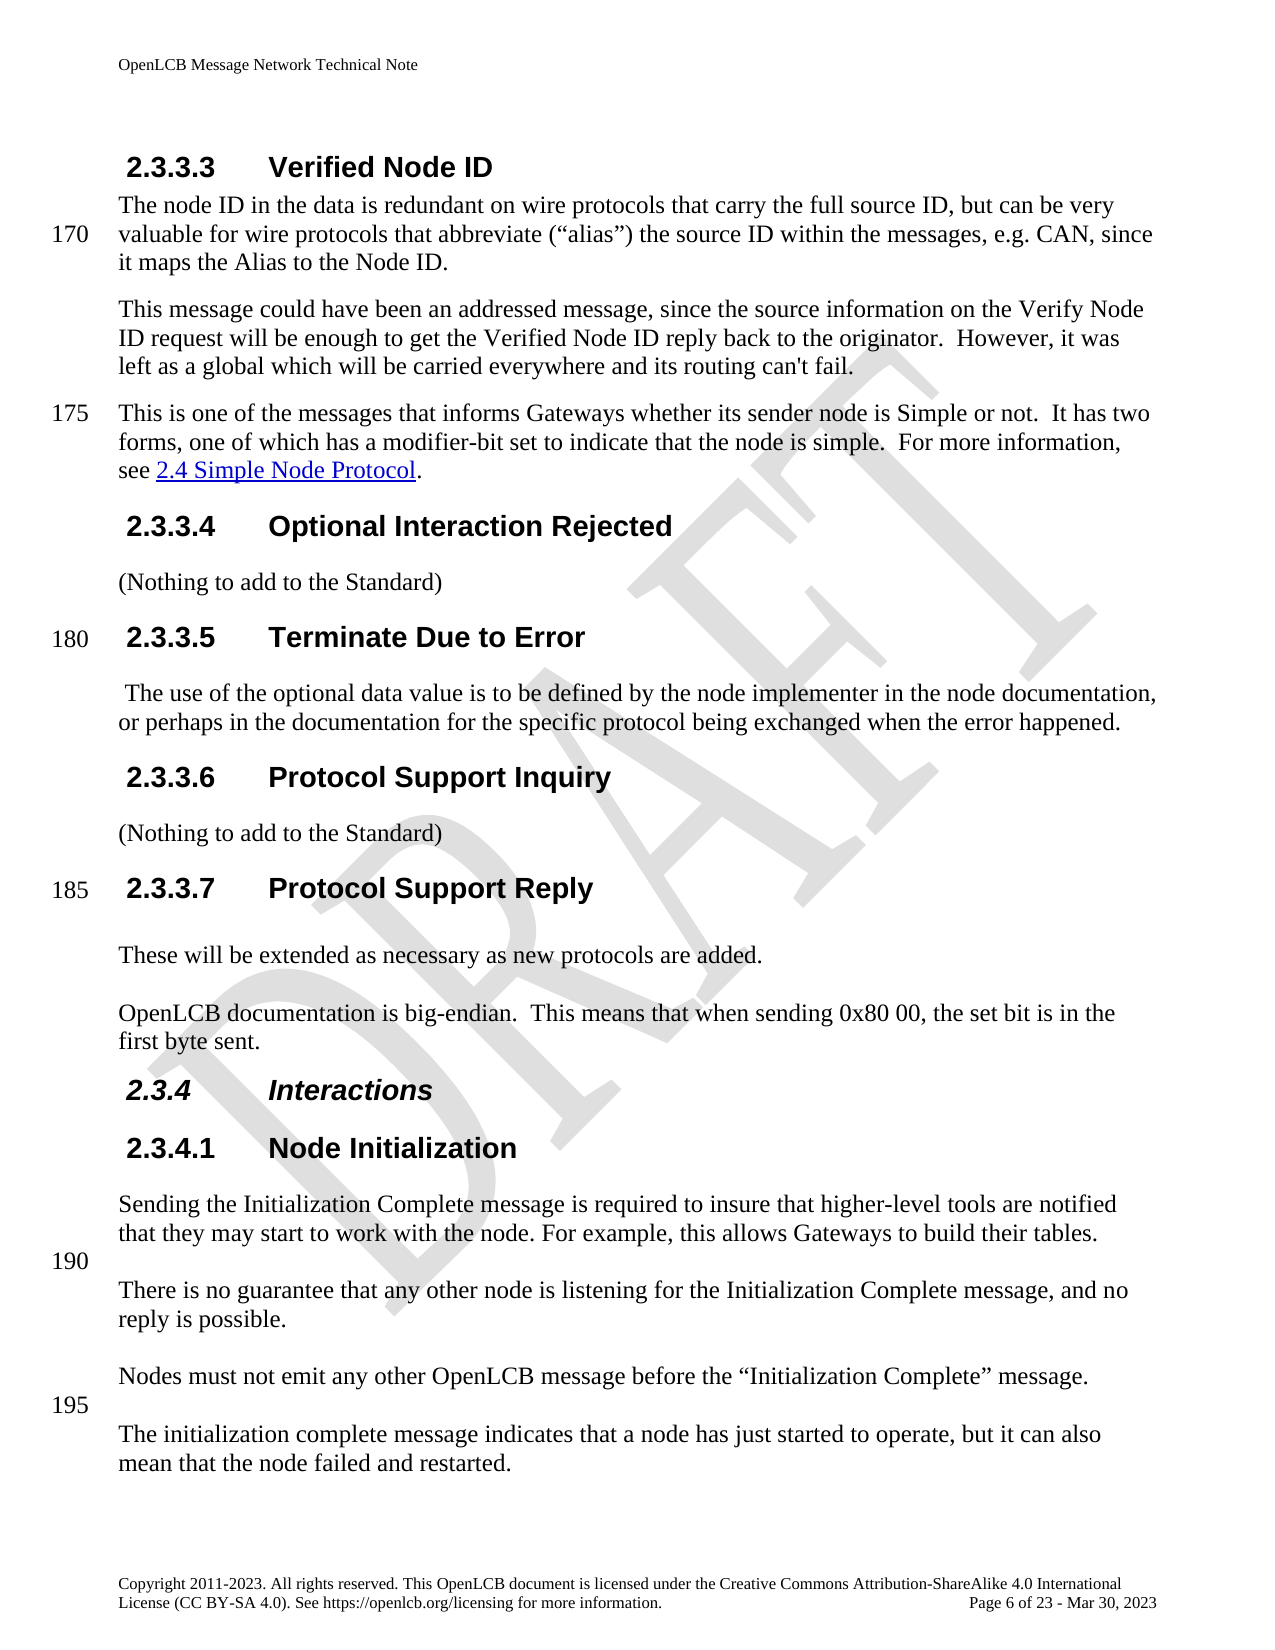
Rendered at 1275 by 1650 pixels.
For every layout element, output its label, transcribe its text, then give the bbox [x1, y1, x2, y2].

text There is no guarantee that any other node is listening for the Initialization Complete message, and no reply is possible. [118, 1275, 1157, 1333]
subtitle [740, 620, 829, 654]
subtitle Protocol Support Inquiry [694, 760, 868, 794]
subtitle Node Initialization [118, 1131, 280, 1165]
text These will be extended as necessary as new protocols are added. [707, 940, 1157, 969]
text OpenLCB documentation is big-endian. This means that when sending 0x80 00, the set bit is in the first byte sent. [118, 998, 216, 1055]
subtitle Interactions [562, 1073, 1157, 1106]
text (Nothing to add to the Standard) [627, 818, 686, 847]
text These will be extended as necessary as new protocols are added. [118, 940, 412, 969]
text The initialization complete message indicates that a node has just started to operate, but it can also mean that the node failed and restarted. [118, 1419, 1157, 1476]
text (Nothing to add to the Standard) [118, 567, 647, 595]
text (Nothing to add to the Standard) [785, 818, 1157, 847]
subtitle Node Initialization [291, 1131, 464, 1165]
subtitle Interactions [447, 1073, 549, 1106]
text OpenLCB documentation is big-endian. This means that when sending 0x80 00, the set bit is in the first byte sent. [205, 1002, 381, 1055]
subtitle Protocol Support Inquiry [118, 760, 591, 794]
subtitle [708, 509, 786, 542]
text Nodes must not emit any other OpenLCB message before the “Initialization Complete” message. [118, 1361, 1157, 1390]
subtitle Protocol Support Reply [665, 871, 807, 905]
subtitle [1058, 620, 1157, 654]
subtitle Interactions [233, 1073, 429, 1106]
text The use of the optional data value is to be defined by the node implementer in the node documentation, or perhaps in the documentation for the specific protocol being exchanged when the error happened. [564, 678, 809, 735]
subtitle [947, 509, 1157, 542]
subtitle Optional Interaction Rejected [118, 509, 705, 542]
text This message could have been an addressed message, since the source information on the Verify Node ID request will be enough to get the Verified Node ID reply back to the originator. However, it was left as a global which will be carried everywhere and its routing can't fail. [118, 294, 1157, 380]
text The node ID in the data is redundant on wire protocols that carry the full source ID, but can be very valuable for wire protocols that abbreviate (“alias”) the source ID within the messages, e.g. CAN, since it maps the Alias to the Node ID. [118, 190, 1157, 276]
text (Nothing to add to the Standard) [118, 818, 406, 847]
text The use of the optional data value is to be defined by the node implementer in the node documentation, or perhaps in the documentation for the specific protocol being exchanged when the error happened. [118, 678, 553, 735]
subtitle Protocol Support Reply [807, 871, 1157, 905]
text [687, 567, 987, 595]
subtitle Protocol Support Reply [370, 871, 499, 905]
subtitle Terminate Due to Error [118, 620, 728, 654]
text These will be extended as necessary as new protocols are added. [429, 940, 509, 969]
subtitle Verified Node ID [118, 150, 1157, 183]
text This is one of the messages that informs Gateways whether its sender node is Simple or not. It has two forms, one of which has a modifier-bit set to indicate that the node is simple. For more information, see 2.4 Simple Node Protocol. [844, 398, 1157, 484]
subtitle Node Initialization [484, 1131, 1157, 1165]
text This is one of the messages that informs Gateways whether its sender node is Simple or not. It has two forms, one of which has a modifier-bit set to indicate that the node is simple. For more information, see 2.4 Simple Node Protocol. [118, 398, 816, 484]
text Sending the Initialization Complete message is required to insure that higher-level tools are notified that they may start to work with the node. For example, this allows Gateways to build their tables. [349, 1189, 468, 1246]
text Sending the Initialization Complete message is required to insure that higher-level tools are notified that they may start to work with the node. For example, this allows Gateways to build their tables. [118, 1189, 361, 1246]
text This is one of the messages that informs Gateways whether its sender node is Simple or not. It has two forms, one of which has a modifier-bit set to indicate that the node is simple. For more information, see 2.4 Simple Node Protocol. [781, 428, 876, 484]
text These will be extended as necessary as new protocols are added. [534, 940, 704, 969]
text OpenLCB documentation is big-endian. This means that when sending 0x80 00, the set bit is in the first byte sent. [367, 998, 498, 1055]
subtitle Protocol Support Reply [118, 871, 343, 905]
text (Nothing to add to the Standard) [449, 818, 625, 847]
text Sending the Initialization Complete message is required to insure that higher-level tools are notified that they may start to work with the node. For example, this allows Gateways to build their tables. [468, 1189, 1157, 1246]
subtitle Protocol Support Reply [514, 871, 662, 905]
subtitle Protocol Support Inquiry [589, 760, 685, 794]
subtitle Protocol Support Inquiry [880, 760, 1157, 794]
text [1005, 567, 1157, 595]
subtitle [771, 509, 934, 542]
subtitle [848, 620, 1036, 654]
subtitle Interactions [118, 1073, 221, 1106]
text The use of the optional data value is to be defined by the node implementer in the node documentation, or perhaps in the documentation for the specific protocol being exchanged when the error happened. [805, 678, 1157, 735]
text OpenLCB documentation is big-endian. This means that when sending 0x80 00, the set bit is in the first byte sent. [492, 998, 1157, 1055]
text (Nothing to add to the Standard) [693, 818, 766, 847]
